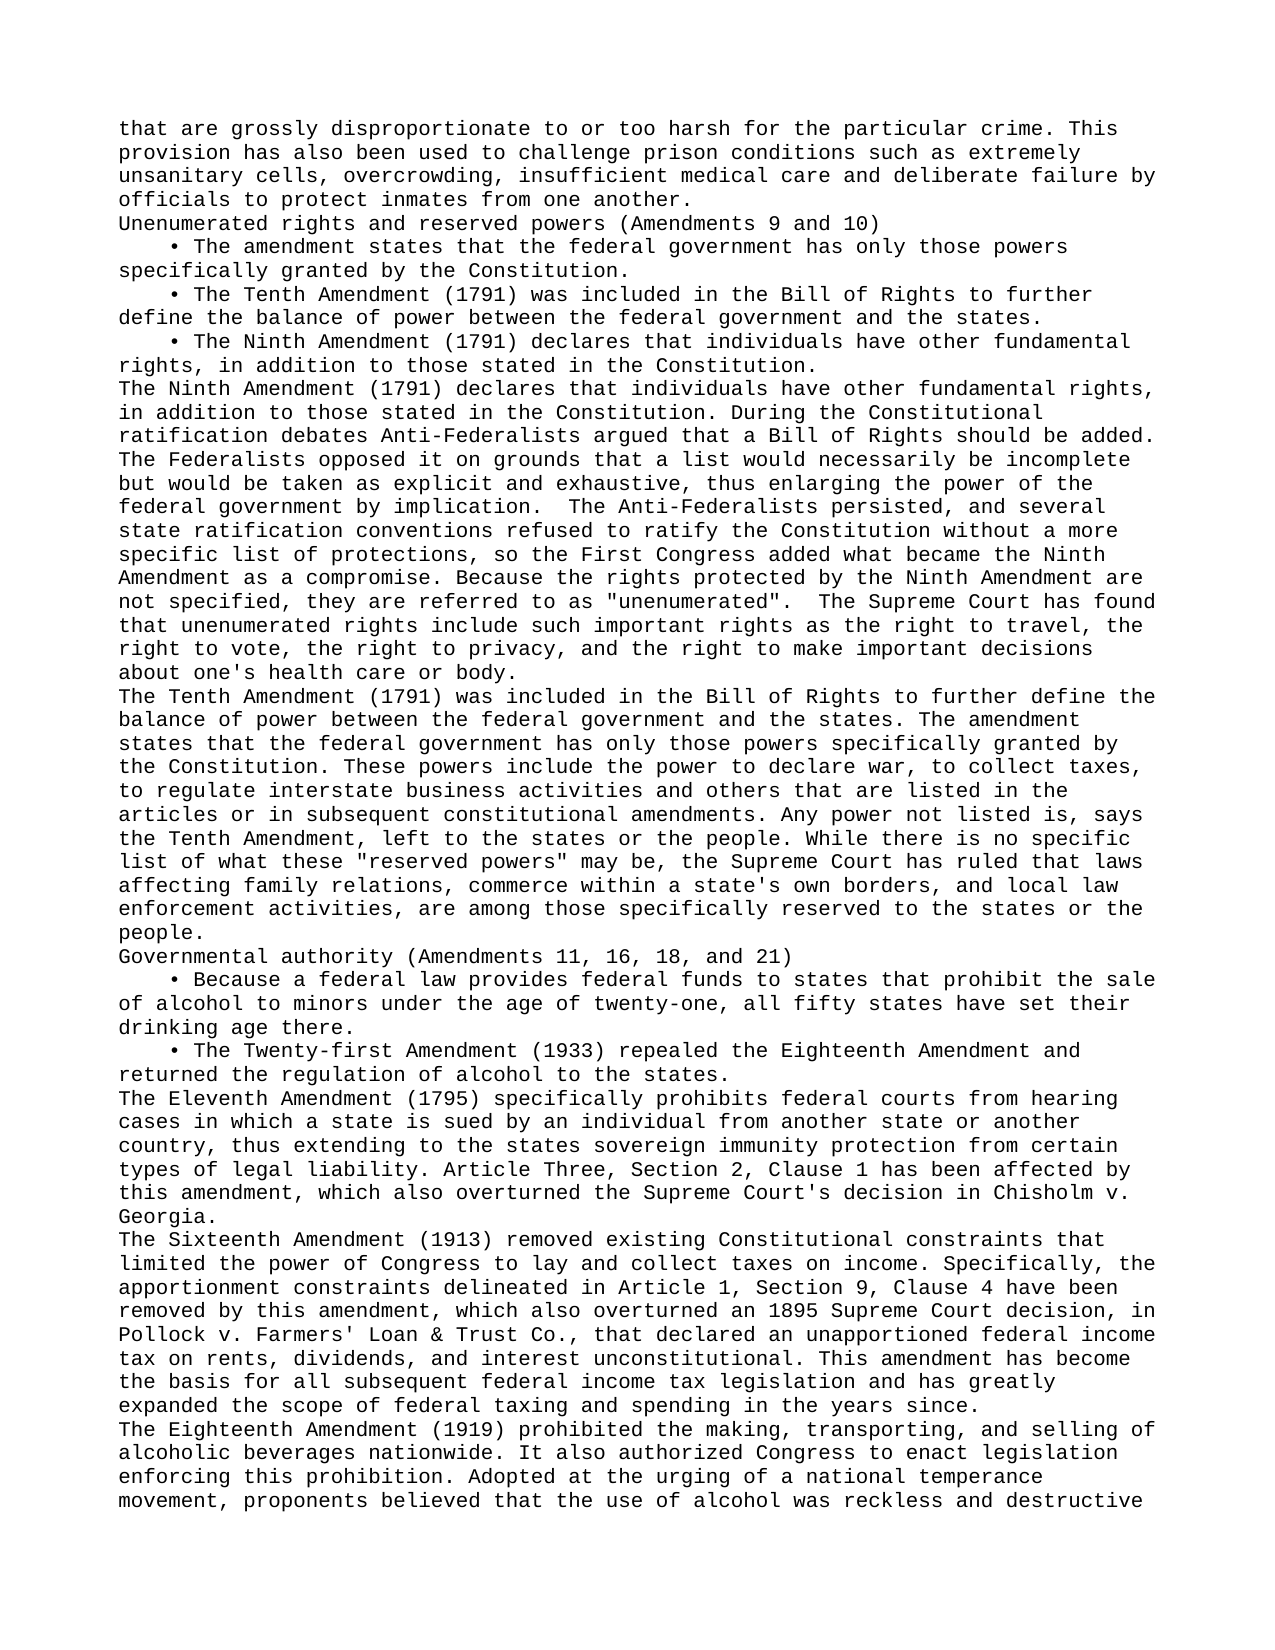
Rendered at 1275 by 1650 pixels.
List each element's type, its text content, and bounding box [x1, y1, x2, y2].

text Governmental authority (Amendments 11, 16, 18, and 21) [118, 946, 1157, 969]
text that are grossly disproportionate to or too harsh for the particular crime. This provision has also been used to challenge prison conditions such as extremely unsanitary cells, overcrowding, insufficient medical care and deliberate failure by officials to protect inmates from one another. [118, 118, 1157, 213]
text The Sixteenth Amendment (1913) removed existing Constitutional constraints that limited the power of Congress to lay and collect taxes on income. Specifically, the apportionment constraints delineated in Article 1, Section 9, Clause 4 have been removed by this amendment, which also overturned an 1895 Supreme Court decision, in Pollock v. Farmers' Loan & Trust Co., that declared an unapportioned federal income tax on rents, dividends, and interest unconstitutional. This amendment has become the basis for all subsequent federal income tax legislation and has greatly expanded the scope of federal taxing and spending in the years since. [118, 1229, 1157, 1419]
text The Tenth Amendment (1791) was included in the Bill of Rights to further define the balance of power between the federal government and the states. The amendment states that the federal government has only those powers specifically granted by the Constitution. These powers include the power to declare war, to collect taxes, to regulate interstate business activities and others that are listed in the articles or in subsequent constitutional amendments. Any power not listed is, says the Tenth Amendment, left to the states or the people. While there is no specific list of what these "reserved powers" may be, the Supreme Court has ruled that laws affecting family relations, commerce within a state's own borders, and local law enforcement activities, are among those specifically reserved to the states or the people. [118, 686, 1157, 946]
text • The Twenty-first Amendment (1933) repealed the Eighteenth Amendment and returned the regulation of alcohol to the states. [118, 1040, 1157, 1088]
text • The Tenth Amendment (1791) was included in the Bill of Rights to further define the balance of power between the federal government and the states. [118, 284, 1157, 331]
text Unenumerated rights and reserved powers (Amendments 9 and 10) [118, 213, 1157, 236]
text • The Ninth Amendment (1791) declares that individuals have other fundamental rights, in addition to those stated in the Constitution. [118, 331, 1157, 378]
text The Eleventh Amendment (1795) specifically prohibits federal courts from hearing cases in which a state is sued by an individual from another state or another country, thus extending to the states sovereign immunity protection from certain types of legal liability. Article Three, Section 2, Clause 1 has been affected by this amendment, which also overturned the Supreme Court's decision in Chisholm v. Georgia. [118, 1088, 1157, 1229]
text • Because a federal law provides federal funds to states that prohibit the sale of alcohol to minors under the age of twenty-one, all fifty states have set their drinking age there. [118, 969, 1157, 1040]
text • The amendment states that the federal government has only those powers specifically granted by the Constitution. [118, 236, 1157, 284]
text The Ninth Amendment (1791) declares that individuals have other fundamental rights, in addition to those stated in the Constitution. During the Constitutional ratification debates Anti-Federalists argued that a Bill of Rights should be added. The Federalists opposed it on grounds that a list would necessarily be incomplete but would be taken as explicit and exhaustive, thus enlarging the power of the federal government by implication. The Anti-Federalists persisted, and several state ratification conventions refused to ratify the Constitution without a more specific list of protections, so the First Congress added what became the Ninth Amendment as a compromise. Because the rights protected by the Ninth Amendment are not specified, they are referred to as "unenumerated". The Supreme Court has found that unenumerated rights include such important rights as the right to travel, the right to vote, the right to privacy, and the right to make important decisions about one's health care or body. [118, 378, 1157, 686]
text The Eighteenth Amendment (1919) prohibited the making, transporting, and selling of alcoholic beverages nationwide. It also authorized Congress to enact legislation enforcing this prohibition. Adopted at the urging of a national temperance movement, proponents believed that the use of alcohol was reckless and destructive [118, 1419, 1157, 1513]
